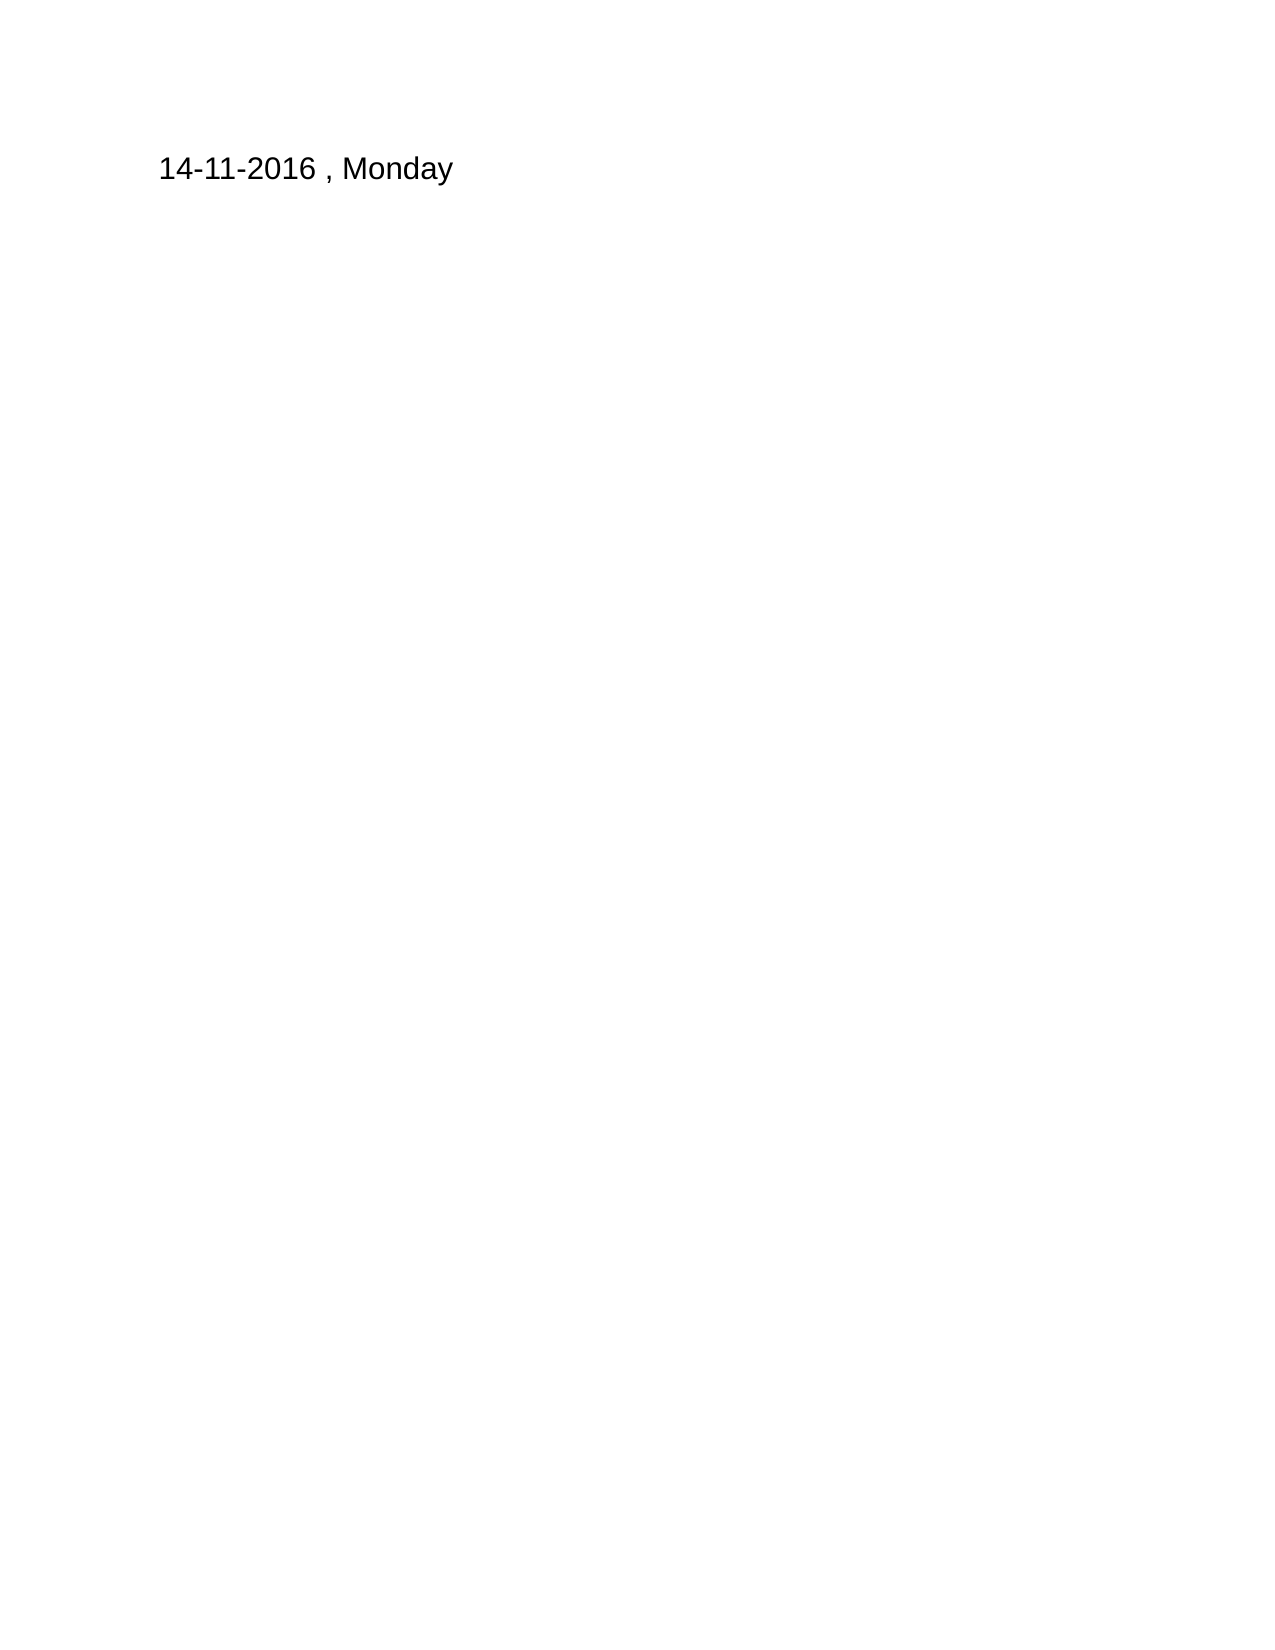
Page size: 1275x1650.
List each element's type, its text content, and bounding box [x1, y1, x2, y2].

text 14-11-2016 , Monday [150, 150, 1125, 186]
